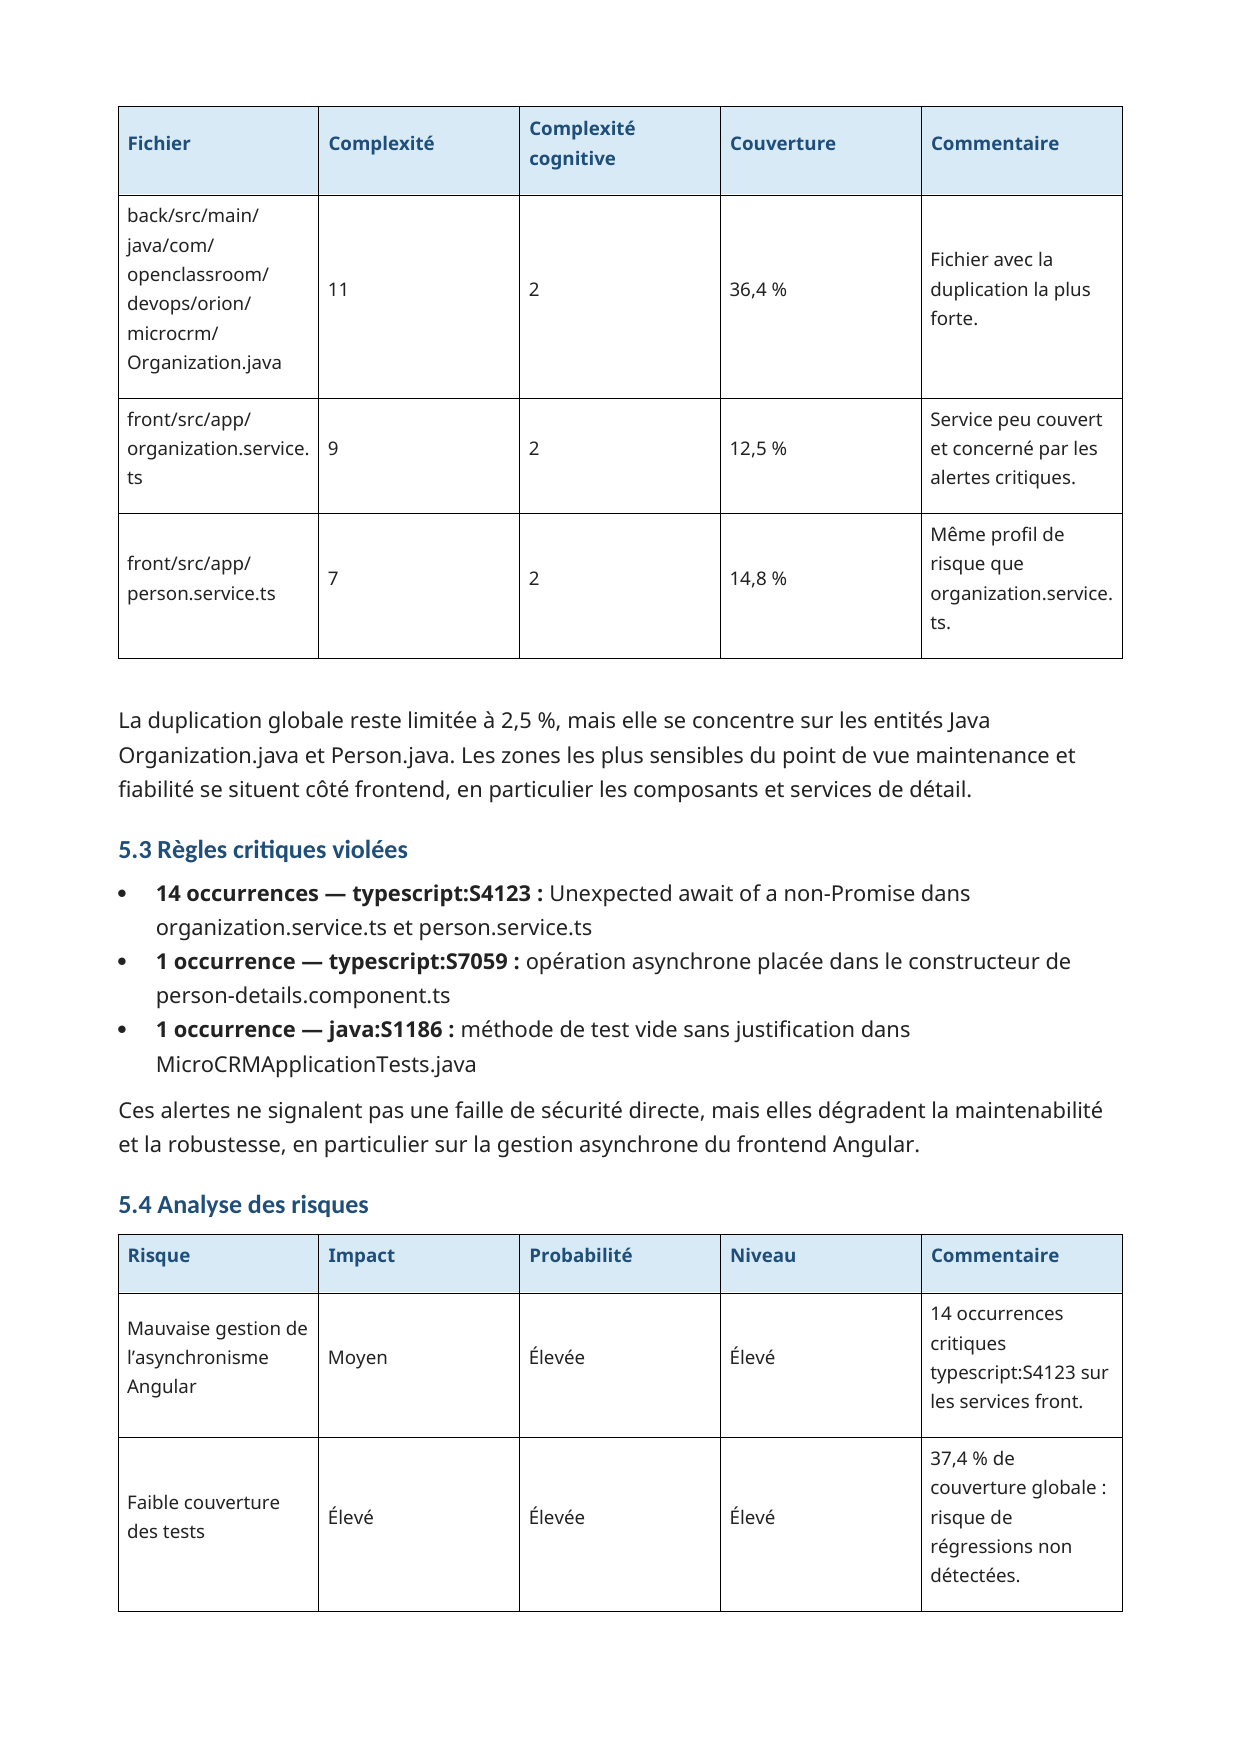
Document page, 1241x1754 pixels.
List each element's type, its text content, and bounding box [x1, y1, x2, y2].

list 1 occurrence — typescript:S7059 : opération asynchrone placée dans le constructeur de person-details.component.ts [118, 946, 1122, 1010]
table_header Niveau [721, 1235, 921, 1292]
table_cell 2 [520, 196, 720, 398]
table_header Couverture [721, 107, 921, 194]
table_header Probabilité [520, 1235, 720, 1292]
table_header Risque [119, 1235, 318, 1292]
table_header Commentaire [922, 107, 1122, 194]
subtitle 5.4 Analyse des risques [118, 1189, 1122, 1220]
table_cell Fichier avec la duplication la plus forte. [922, 196, 1122, 398]
text La duplication globale reste limitée à 2,5 %, mais elle se concentre sur les entités Java Organization.java et Person.java. Les zones les plus sensibles du point de vue maintenance et fiabilité se situent côté frontend, en particulier les composants et services de détail. [118, 706, 1122, 804]
table_cell Mauvaise gestion de l’asynchronisme Angular [119, 1294, 318, 1437]
table_cell front/src/app/organization.service.ts [119, 399, 318, 513]
table_cell Service peu couvert et concerné par les alertes critiques. [922, 399, 1122, 513]
text Ces alertes ne signalent pas une faille de sécurité directe, mais elles dégradent la maintenabilité et la robustesse, en particulier sur la gestion asynchrone du frontend Angular. [118, 1095, 1122, 1159]
table_cell 11 [319, 196, 519, 398]
table_cell 12,5 % [721, 399, 921, 513]
subtitle 5.3 Règles critiques violées [118, 833, 1122, 865]
table_cell 9 [319, 399, 519, 513]
table_cell Élevé [721, 1438, 921, 1611]
table_header Commentaire [922, 1235, 1122, 1292]
table_header Fichier [119, 107, 318, 194]
table_cell Même profil de risque que organization.service.ts. [922, 514, 1122, 658]
table_cell 2 [520, 399, 720, 513]
table_cell 36,4 % [721, 196, 921, 398]
list 14 occurrences — typescript:S4123 : Unexpected await of a non-Promise dans organization.service.ts et person.service.ts [118, 878, 1122, 942]
table_cell Élevé [319, 1438, 519, 1611]
table_cell 14,8 % [721, 514, 921, 658]
table_header Impact [319, 1235, 519, 1292]
table_cell 2 [520, 514, 720, 658]
list 1 occurrence — java:S1186 : méthode de test vide sans justification dans MicroCRMApplicationTests.java [118, 1014, 1122, 1078]
table_header Complexité cognitive [520, 107, 720, 194]
table_cell 14 occurrences critiques typescript:S4123 sur les services front. [922, 1294, 1122, 1437]
table_cell Élevée [520, 1438, 720, 1611]
table_cell 7 [319, 514, 519, 658]
table_cell back/src/main/java/com/openclassroom/devops/orion/microcrm/Organization.java [119, 196, 318, 398]
table_cell Faible couverture des tests [119, 1438, 318, 1611]
table_cell front/src/app/person.service.ts [119, 514, 318, 658]
table_cell 37,4 % de couverture globale : risque de régressions non détectées. [922, 1438, 1122, 1611]
table_cell Élevé [721, 1294, 921, 1437]
table_header Complexité [319, 107, 519, 194]
table_cell Moyen [319, 1294, 519, 1437]
table_cell Élevée [520, 1294, 720, 1437]
